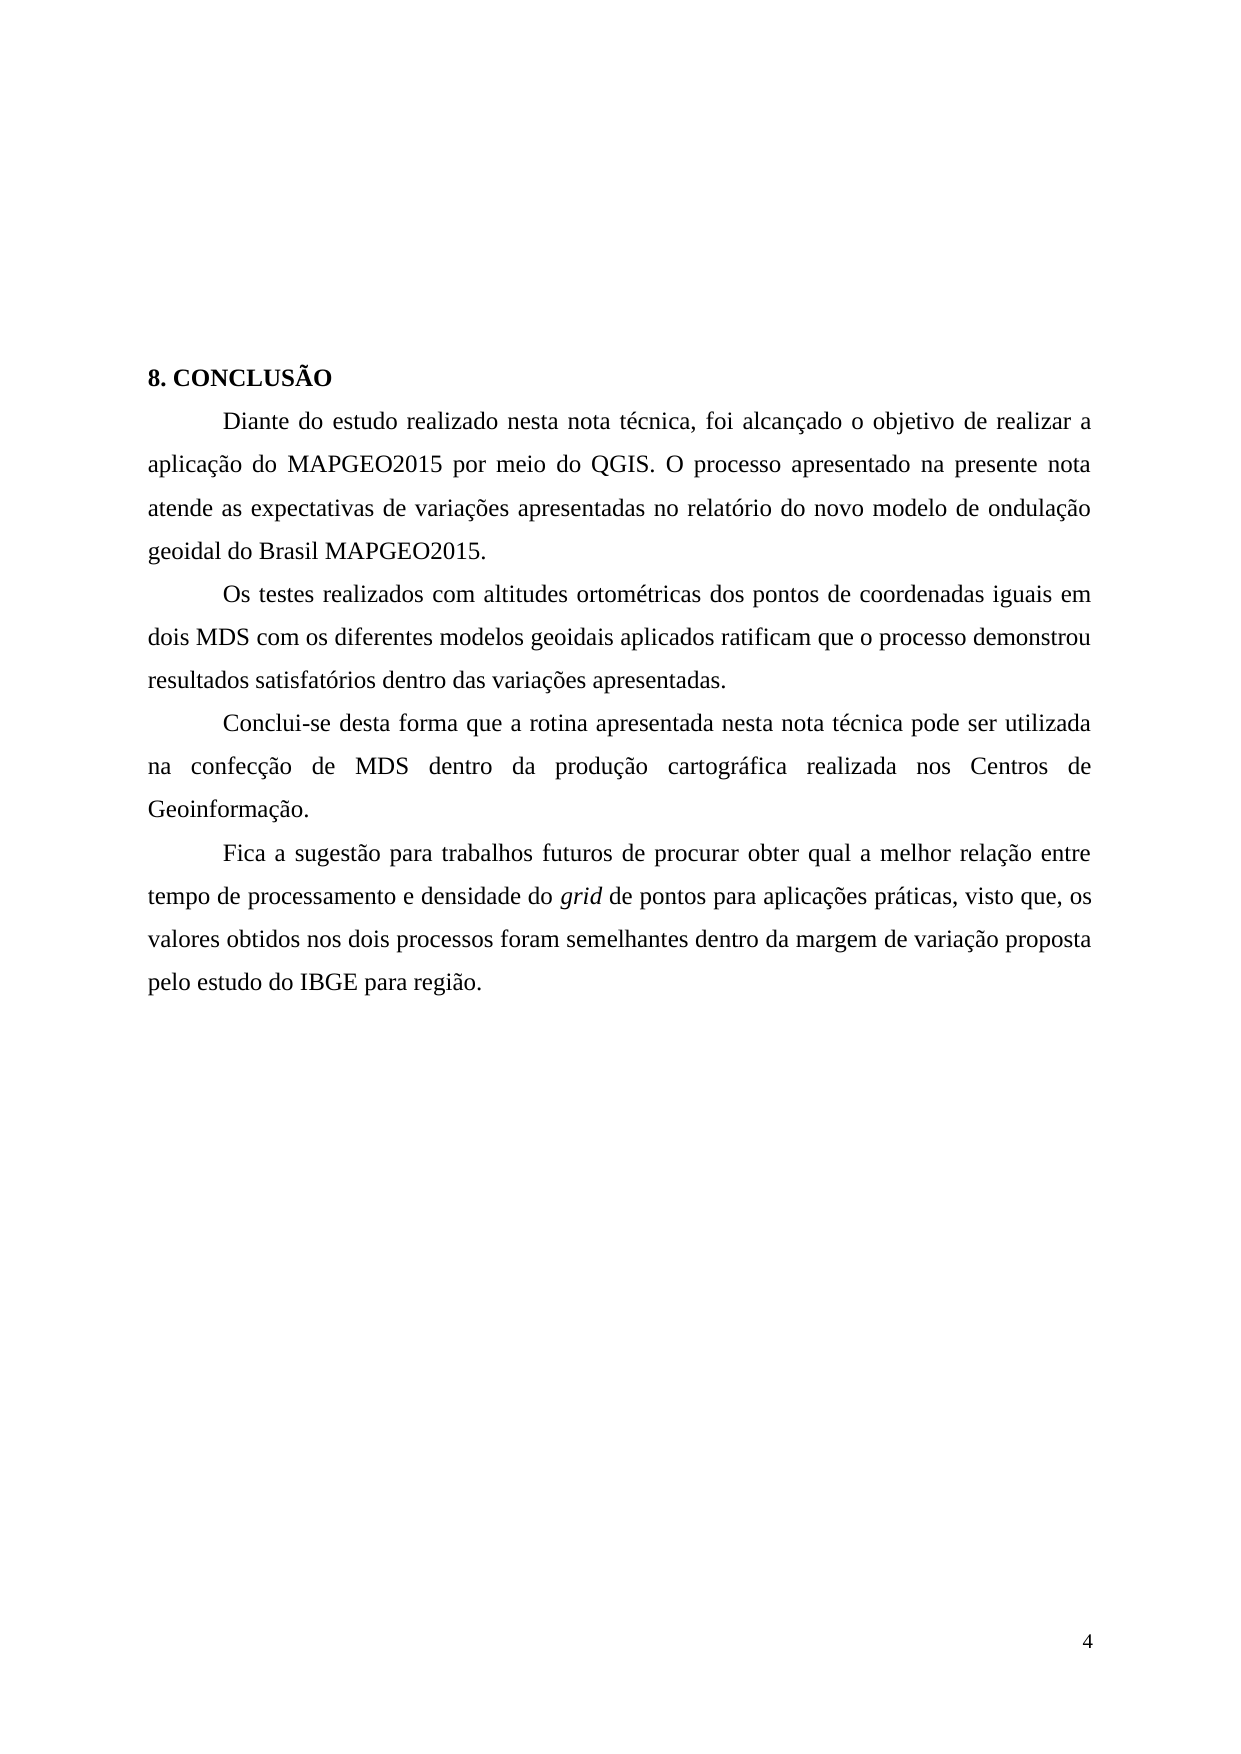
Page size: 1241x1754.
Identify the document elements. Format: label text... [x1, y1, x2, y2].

subtitle 8. conclusão [148, 363, 1092, 392]
text Conclui-se desta forma que a rotina apresentada nesta nota técnica pode ser utilizada na confecção de MDS dentro da produção cartográfica realizada nos Centros de Geoinformação. [148, 708, 1092, 823]
text Os testes realizados com altitudes ortométricas dos pontos de coordenadas iguais em dois MDS com os diferentes modelos geoidais aplicados ratificam que o processo demonstrou resultados satisfatórios dentro das variações apresentadas. [148, 579, 1092, 694]
text Diante do estudo realizado nesta nota técnica, foi alcançado o objetivo de realizar a aplicação do MAPGEO2015 por meio do QGIS. O processo apresentado na presente nota atende as expectativas de variações apresentadas no relatório do novo modelo de ondulação geoidal do Brasil MAPGEO2015. [148, 406, 1092, 564]
text Fica a sugestão para trabalhos futuros de procurar obter qual a melhor relação entre tempo de processamento e densidade do grid de pontos para aplicações práticas, visto que, os valores obtidos nos dois processos foram semelhantes dentro da margem de variação proposta pelo estudo do IBGE para região. [148, 838, 1092, 996]
